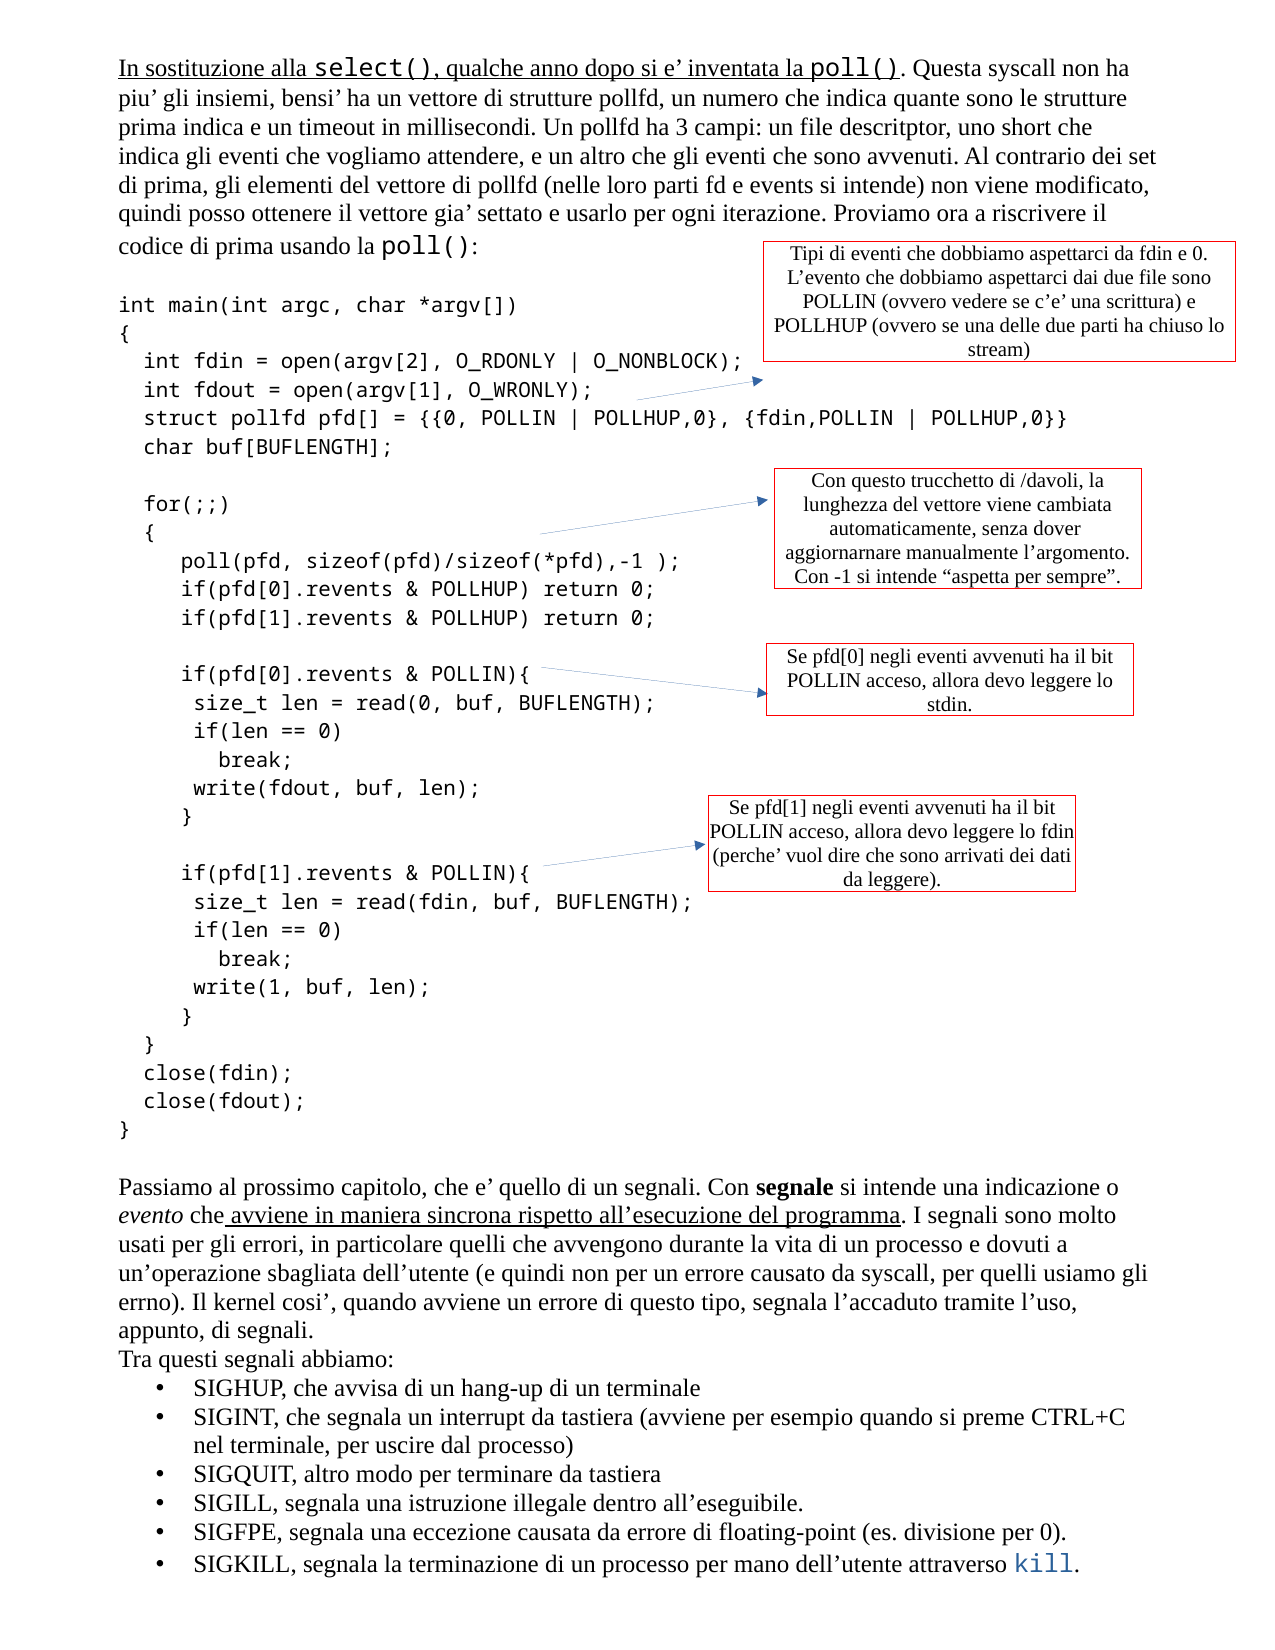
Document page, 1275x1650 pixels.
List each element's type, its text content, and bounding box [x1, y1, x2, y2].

text } [118, 802, 708, 830]
text { [1142, 517, 1157, 546]
text if(pfd[0].revents & POLLIN){ [767, 659, 1133, 688]
text int main(int argc, char *argv[]) [764, 290, 1157, 318]
text if(pfd[1].revents & POLLIN){ [709, 858, 1075, 887]
text int fdout = open(argv[1], O_WRONLY); [118, 375, 1157, 403]
text } [1076, 802, 1157, 830]
list SIGINT, che segnala un interrupt da tastiera (avviene per esempio quando si preme CTRL+C nel terminale, per uscire dal processo) [156, 1402, 1157, 1459]
text write(fdout, buf, len); [118, 773, 1157, 802]
text poll(pfd, sizeof(pfd)/sizeof(*pfd),-1 ); [775, 546, 1141, 574]
text for(;;) [118, 489, 774, 517]
text break; [118, 944, 1157, 972]
text Passiamo al prossimo capitolo, che e’ quello di un segnali. Con segnale si intende una indicazione o evento che avviene in maniera sincrona rispetto all’esecuzione del programma. I segnali sono molto usati per gli errori, in particolare quelli che avvengono durante la vita di un processo e dovuti a un’operazione sbagliata dell’utente (e quindi non per un errore causato da syscall, per quelli usiamo gli errno). Il kernel cosi’, quando avviene un errore di questo tipo, segnala l’accaduto tramite l’uso, appunto, di segnali. [118, 1172, 1157, 1344]
text int fdin = open(argv[2], O_RDONLY | O_NONBLOCK); [118, 347, 1157, 375]
text Tra questi segnali abbiamo: [118, 1344, 1157, 1373]
text } [118, 1029, 1157, 1058]
text size_t len = read(0, buf, BUFLENGTH); [118, 688, 766, 716]
text int main(int argc, char *argv[]) [118, 290, 763, 318]
text if(pfd[1].revents & POLLIN){ [1076, 858, 1157, 887]
text { [775, 517, 1141, 546]
text write(1, buf, len); [118, 972, 1157, 1001]
list SIGKILL, segnala la terminazione di un processo per mano dell’utente attraverso kill. [156, 1545, 1157, 1579]
text poll(pfd, sizeof(pfd)/sizeof(*pfd),-1 ); [118, 546, 774, 574]
text { [118, 318, 763, 347]
text size_t len = read(fdin, buf, BUFLENGTH); [118, 887, 1157, 915]
text for(;;) [775, 489, 1141, 517]
text if(len == 0) [118, 716, 1157, 745]
list SIGQUIT, altro modo per terminare da tastiera [156, 1459, 1157, 1488]
list SIGFPE, segnala una eccezione causata da errore di floating-point (es. divisione per 0). [156, 1517, 1157, 1545]
text if(len == 0) [118, 915, 1157, 944]
list SIGILL, segnala una istruzione illegale dentro all’eseguibile. [156, 1488, 1157, 1517]
text close(fdin); [118, 1058, 1157, 1086]
text for(;;) [1142, 489, 1157, 517]
text } [118, 1001, 1157, 1029]
text char buf[BUFLENGTH]; [118, 432, 1157, 460]
text if(pfd[1].revents & POLLHUP) return 0; [118, 603, 1157, 631]
text close(fdout); [118, 1086, 1157, 1114]
list SIGHUP, che avvisa di un hang-up di un terminale [156, 1373, 1157, 1402]
text if(pfd[0].revents & POLLIN){ [1134, 659, 1157, 688]
text break; [118, 745, 1157, 773]
text { [829, 318, 836, 325]
text In sostituzione alla select(), qualche anno dopo si e’ inventata la poll(). Questa syscall non ha piu’ gli insiemi, bensi’ ha un vettore di strutture pollfd, un numero che indica quante sono le strutture prima indica e un timeout in millisecondi. Un pollfd ha 3 campi: un file descritptor, uno short che indica gli eventi che vogliamo attendere, e un altro che gli eventi che sono avvenuti. Al contrario dei set di prima, gli elementi del vettore di pollfd (nelle loro parti fd e events si intende) non viene modificato, quindi posso ottenere il vettore gia’ settato e usarlo per ogni iterazione. Proviamo ora a riscrivere il codice di prima usando la poll(): [118, 49, 1157, 261]
text if(pfd[0].revents & POLLHUP) return 0; [118, 574, 1157, 603]
text } [709, 802, 1075, 830]
text } [118, 1114, 1157, 1143]
text { [118, 517, 774, 546]
text struct pollfd pfd[] = {{0, POLLIN | POLLHUP,0}, {fdin,POLLIN | POLLHUP,0}} [118, 403, 1157, 432]
text { [844, 318, 852, 331]
text { [764, 318, 1157, 347]
text if(pfd[0].revents & POLLIN){ [118, 659, 766, 688]
text size_t len = read(0, buf, BUFLENGTH); [767, 688, 1133, 715]
text if(pfd[1].revents & POLLIN){ [118, 858, 708, 887]
